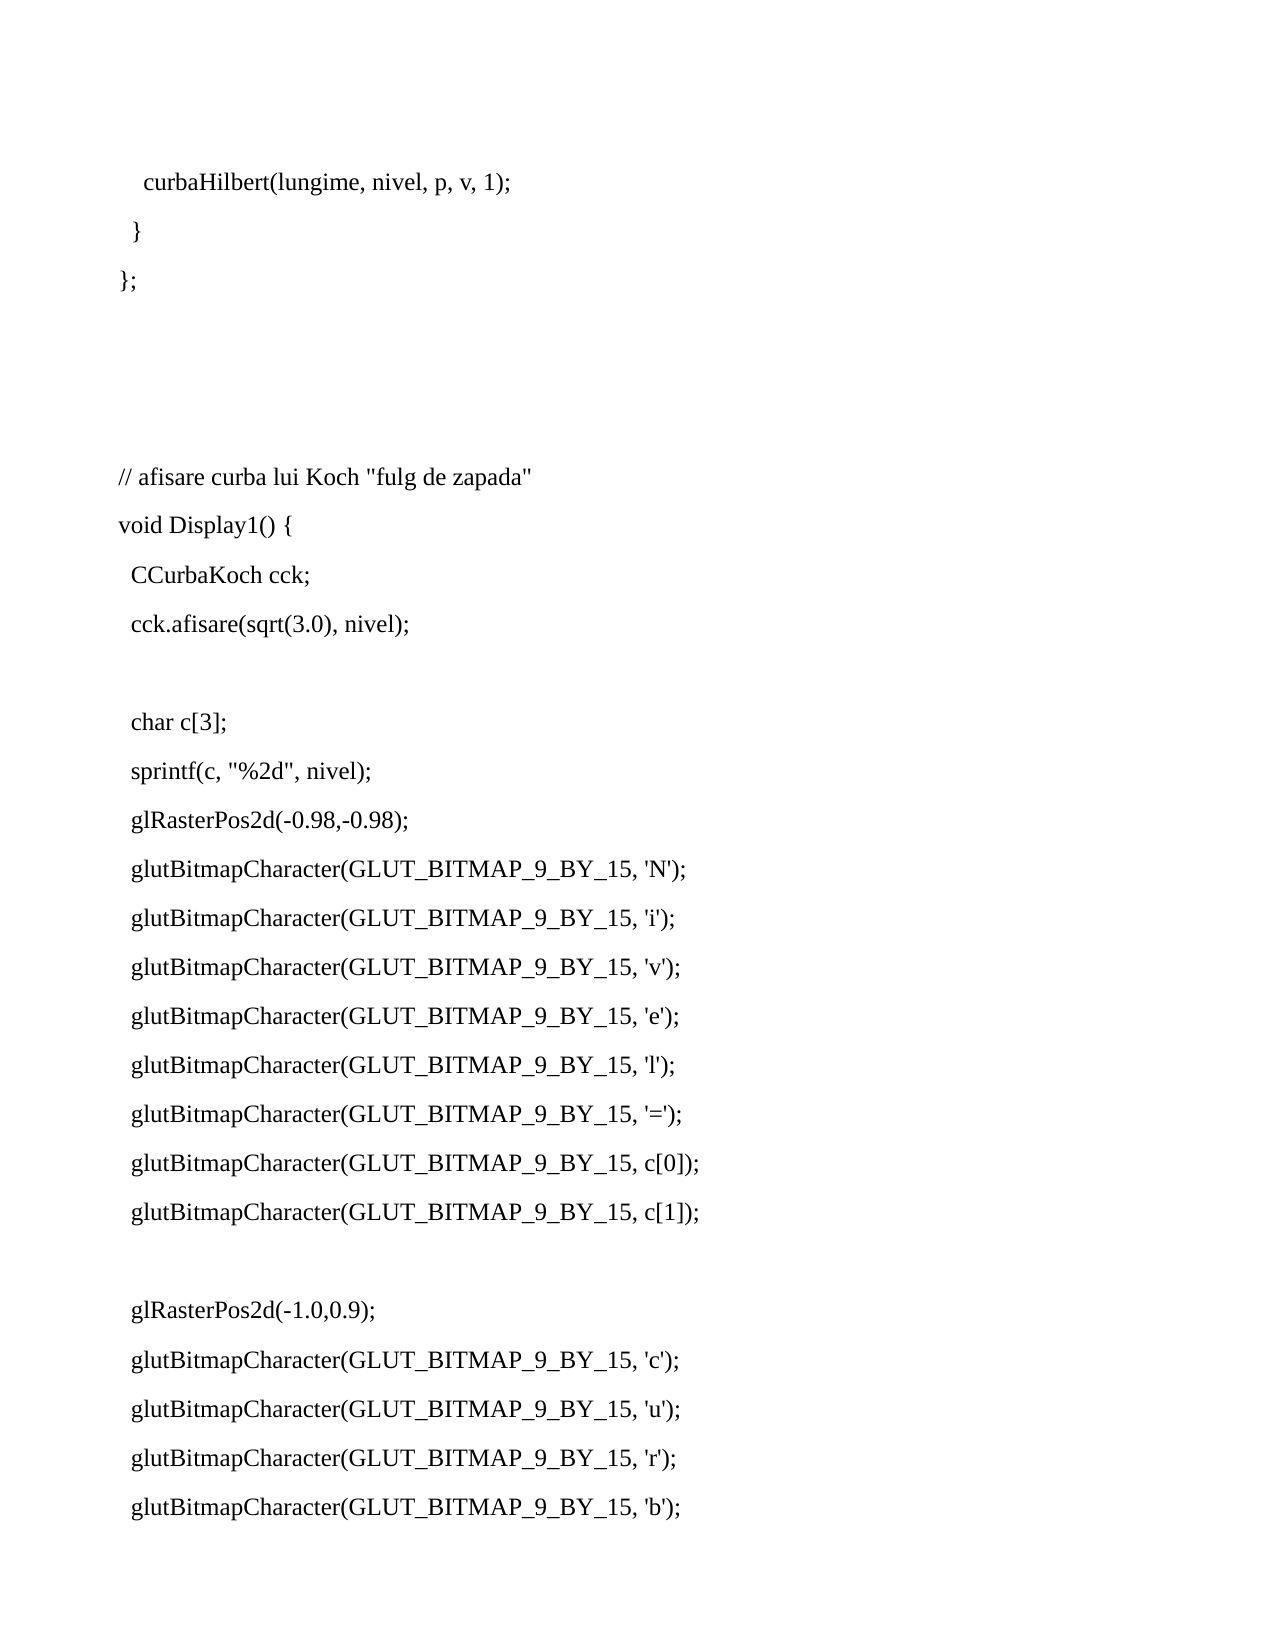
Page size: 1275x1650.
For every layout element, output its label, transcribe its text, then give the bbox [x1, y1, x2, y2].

text glutBitmapCharacter(GLUT_BITMAP_9_BY_15, 'v'); [118, 952, 1157, 981]
text } [118, 216, 1157, 245]
text glutBitmapCharacter(GLUT_BITMAP_9_BY_15, '='); [118, 1099, 1157, 1128]
text CCurbaKoch cck; [118, 560, 1157, 588]
text glutBitmapCharacter(GLUT_BITMAP_9_BY_15, 'e'); [118, 1001, 1157, 1030]
text glutBitmapCharacter(GLUT_BITMAP_9_BY_15, 'N'); [118, 854, 1157, 883]
text glRasterPos2d(-0.98,-0.98); [118, 805, 1157, 834]
text glutBitmapCharacter(GLUT_BITMAP_9_BY_15, 'l'); [118, 1050, 1157, 1079]
text // afisare curba lui Koch "fulg de zapada" [118, 462, 1157, 490]
text glutBitmapCharacter(GLUT_BITMAP_9_BY_15, 'b'); [118, 1492, 1157, 1521]
text cck.afisare(sqrt(3.0), nivel); [118, 609, 1157, 637]
text }; [118, 265, 1157, 294]
text curbaHilbert(lungime, nivel, p, v, 1); [118, 167, 1157, 196]
text char c[3]; [118, 707, 1157, 736]
text sprintf(c, "%2d", nivel); [118, 756, 1157, 785]
text glutBitmapCharacter(GLUT_BITMAP_9_BY_15, 'i'); [118, 903, 1157, 932]
text glRasterPos2d(-1.0,0.9); [118, 1296, 1157, 1324]
text glutBitmapCharacter(GLUT_BITMAP_9_BY_15, c[1]); [118, 1197, 1157, 1226]
text glutBitmapCharacter(GLUT_BITMAP_9_BY_15, 'u'); [118, 1394, 1157, 1422]
text glutBitmapCharacter(GLUT_BITMAP_9_BY_15, 'r'); [118, 1443, 1157, 1472]
text glutBitmapCharacter(GLUT_BITMAP_9_BY_15, c[0]); [118, 1148, 1157, 1177]
text void Display1() { [118, 511, 1157, 539]
text glutBitmapCharacter(GLUT_BITMAP_9_BY_15, 'c'); [118, 1345, 1157, 1373]
